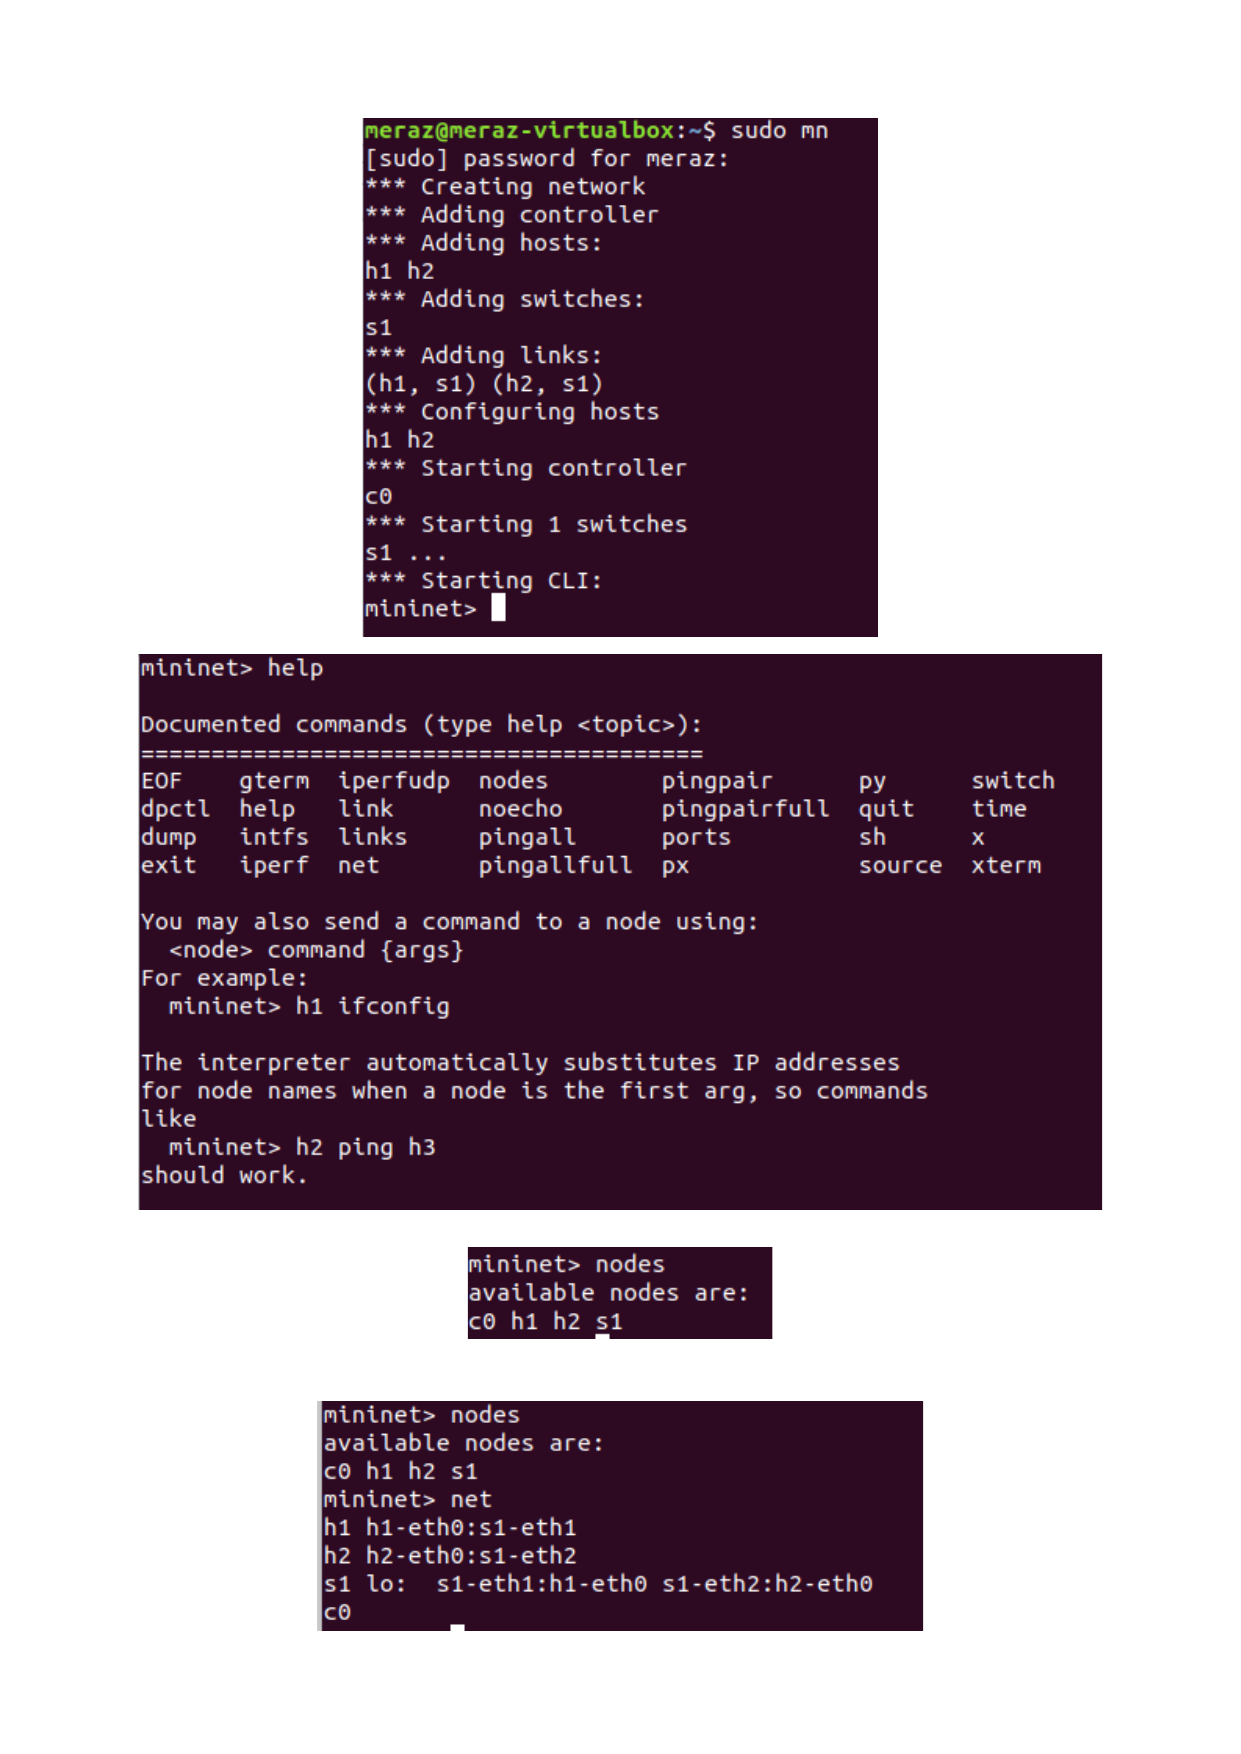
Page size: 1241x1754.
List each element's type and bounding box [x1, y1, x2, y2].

picture [317, 1401, 924, 1631]
picture [362, 118, 878, 637]
picture [138, 654, 1103, 1210]
picture [467, 1247, 773, 1339]
